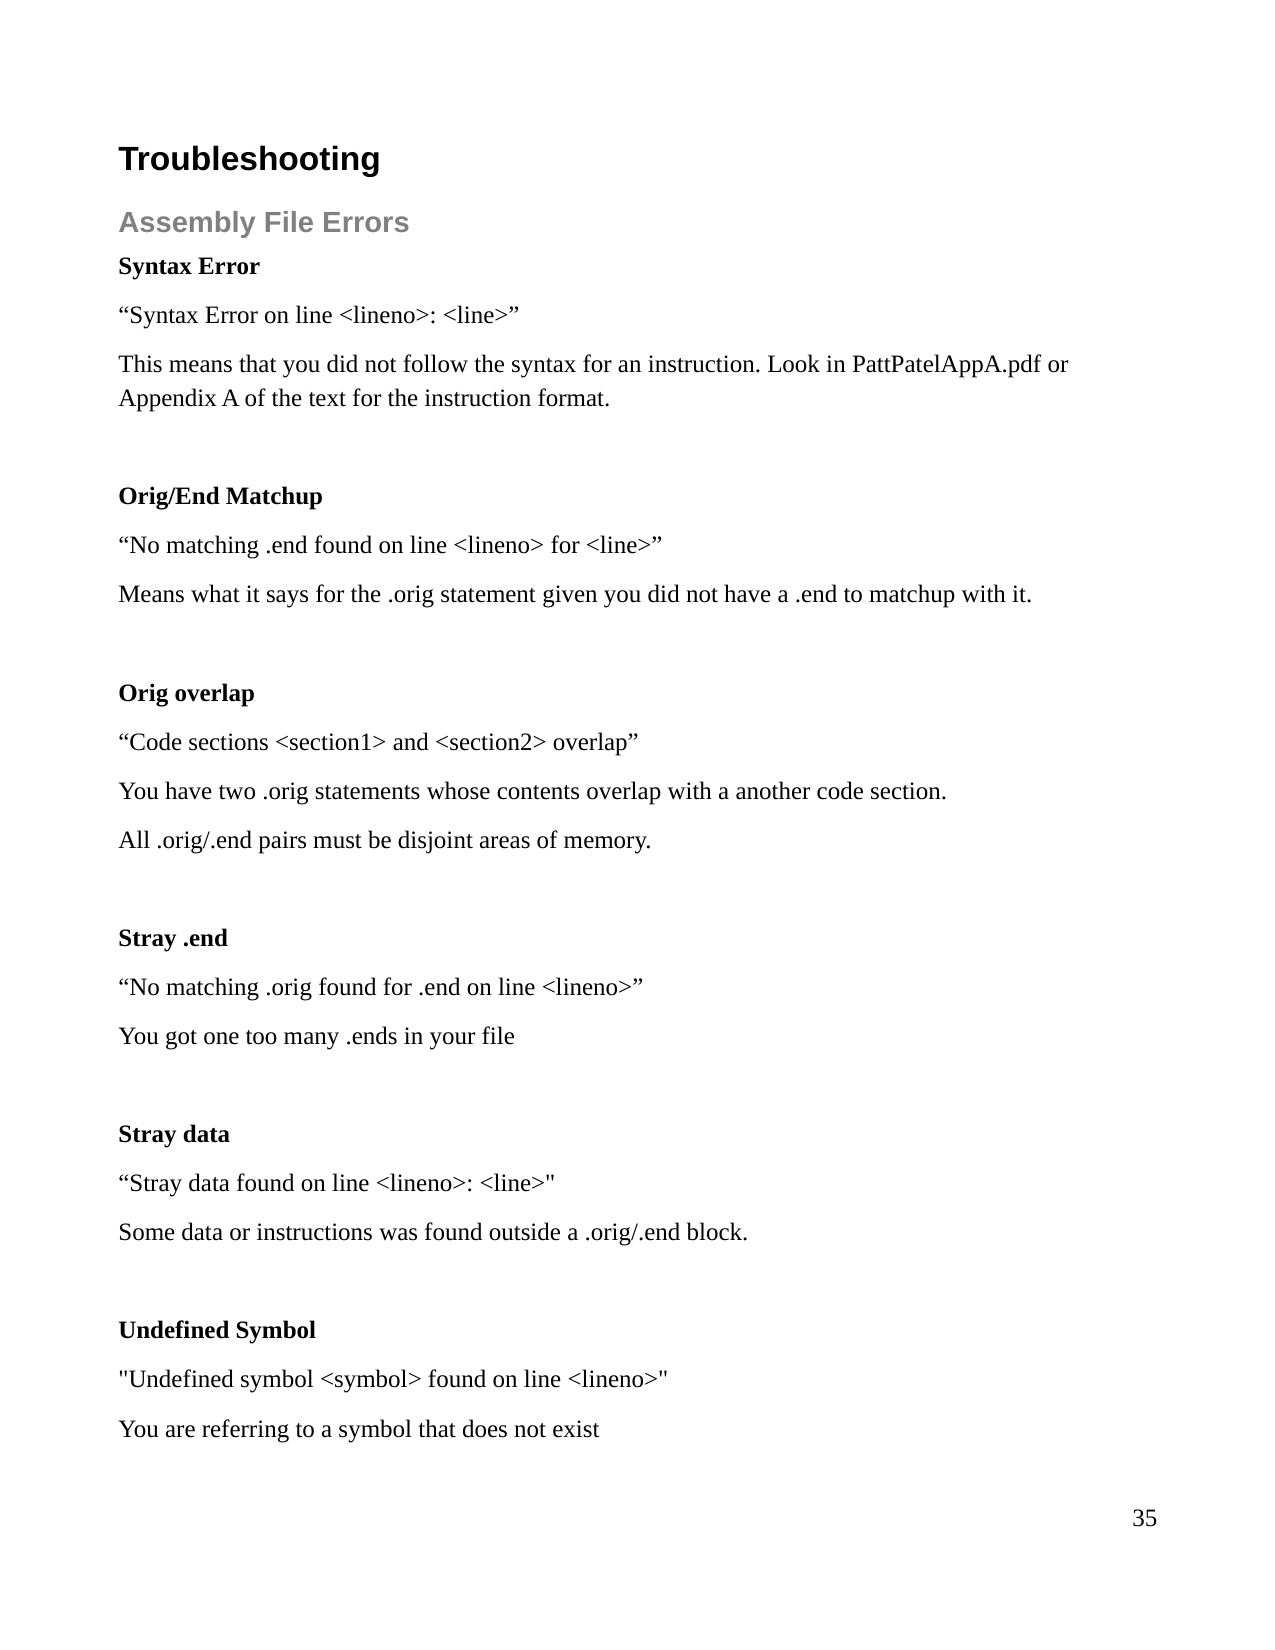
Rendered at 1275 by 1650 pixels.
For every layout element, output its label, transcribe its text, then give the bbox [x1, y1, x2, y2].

subtitle Assembly File Errors [118, 205, 1157, 238]
text “No matching .end found on line <lineno> for <line>” [118, 531, 1157, 559]
text Some data or instructions was found outside a .orig/.end block. [118, 1217, 1157, 1246]
text Orig overlap [118, 678, 1157, 706]
text “Stray data found on line <lineno>: <line>" [118, 1168, 1157, 1197]
text You are referring to a symbol that does not exist [118, 1414, 1157, 1442]
text “No matching .orig found for .end on line <lineno>” [118, 972, 1157, 1001]
text This means that you did not follow the syntax for an instruction. Look in PattPatelAppA.pdf or Appendix A of the text for the instruction format. [118, 349, 1157, 412]
subtitle Troubleshooting [118, 139, 1157, 178]
text Stray data [118, 1119, 1157, 1148]
text You have two .orig statements whose contents overlap with a another code section. [118, 776, 1157, 804]
text "Undefined symbol <symbol> found on line <lineno>" [118, 1364, 1157, 1393]
text “Syntax Error on line <lineno>: <line>” [118, 300, 1157, 328]
text Orig/End Matchup [118, 481, 1157, 510]
text All .orig/.end pairs must be disjoint areas of memory. [118, 825, 1157, 854]
text You got one too many .ends in your file [118, 1021, 1157, 1050]
text Syntax Error [118, 251, 1157, 279]
text Undefined Symbol [118, 1316, 1157, 1344]
text Stray .end [118, 923, 1157, 952]
text “Code sections <section1> and <section2> overlap” [118, 727, 1157, 756]
text Means what it says for the .orig statement given you did not have a .end to matchup with it. [118, 579, 1157, 608]
